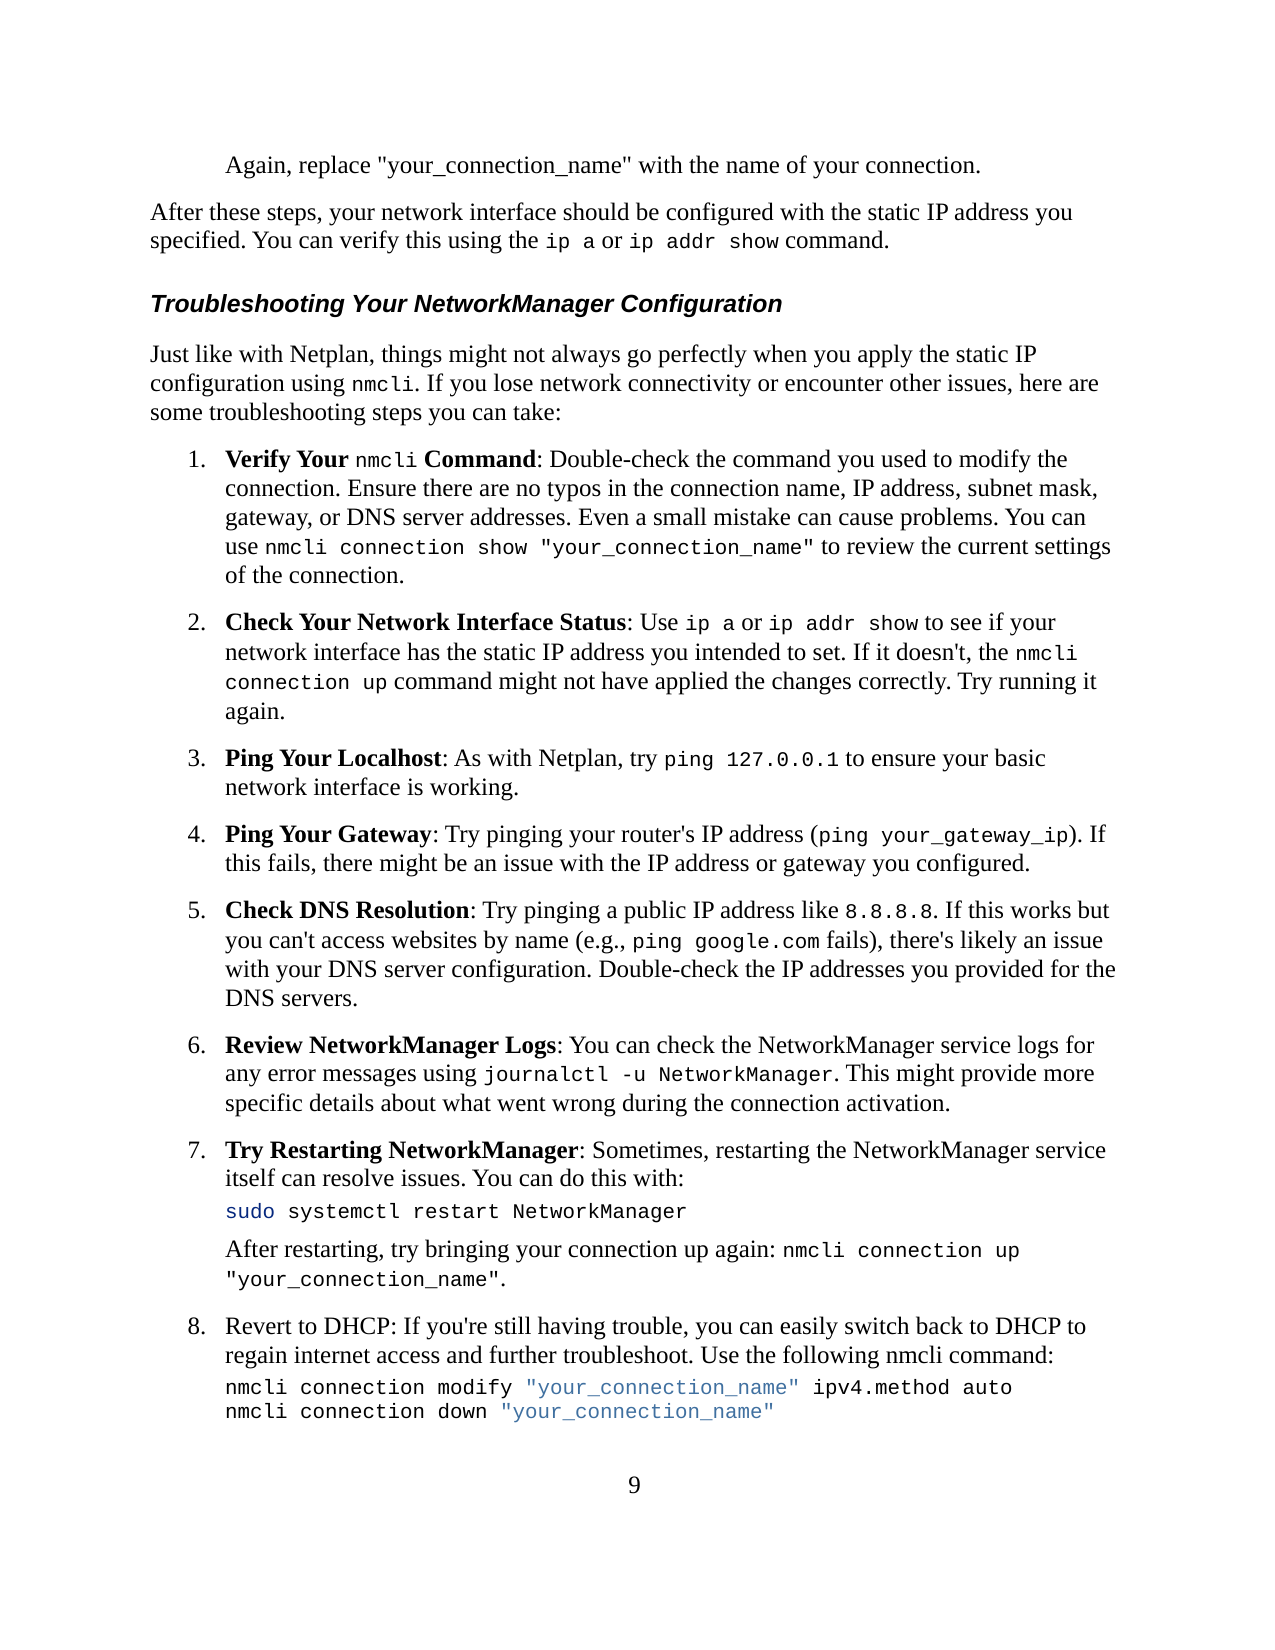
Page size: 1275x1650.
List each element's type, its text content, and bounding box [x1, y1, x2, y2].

list Again, replace "your_connection_name" with the name of your connection. [187, 150, 1125, 179]
list Try Restarting NetworkManager: Sometimes, restarting the NetworkManager service itself can resolve issues. You can do this with: [187, 1135, 1125, 1192]
list After restarting, try bringing your connection up again: nmcli connection up "your_connection_name". [187, 1234, 1125, 1293]
list Revert to DHCP: If you're still having trouble, you can easily switch back to DHCP to regain internet access and further troubleshoot. Use the following nmcli command: [187, 1311, 1125, 1368]
list Ping Your Localhost: As with Netplan, try ping 127.0.0.1 to ensure your basic network interface is working. [187, 743, 1125, 801]
list nmcli connection modify "your_connection_name" ipv4.method auto [187, 1377, 1125, 1401]
list Review NetworkManager Logs: You can check the NetworkManager service logs for any error messages using journalctl -u NetworkManager. This might provide more specific details about what went wrong during the connection activation. [187, 1030, 1125, 1117]
text Just like with Netplan, things might not always go perfectly when you apply the static IP configuration using nmcli. If you lose network connectivity or encounter other issues, here are some troubleshooting steps you can take: [150, 339, 1125, 426]
text After these steps, your network interface should be configured with the static IP address you specified. You can verify this using the ip a or ip addr show command. [150, 197, 1125, 255]
subtitle Troubleshooting Your NetworkManager Configuration [150, 289, 1125, 317]
list Ping Your Gateway: Try pinging your router's IP address (ping your_gateway_ip). If this fails, there might be an issue with the IP address or gateway you configured. [187, 819, 1125, 877]
list Check Your Network Interface Status: Use ip a or ip addr show to see if your network interface has the static IP address you intended to set. If it doesn't, the nmcli connection up command might not have applied the changes correctly. Try running it again. [187, 607, 1125, 725]
list Check DNS Resolution: Try pinging a public IP address like 8.8.8.8. If this works but you can't access websites by name (e.g., ping google.com fails), there's likely an issue with your DNS server configuration. Double-check the IP addresses you provided for the DNS servers. [187, 895, 1125, 1012]
list Verify Your nmcli Command: Double-check the command you used to modify the connection. Ensure there are no typos in the connection name, IP address, subnet mask, gateway, or DNS server addresses. Even a small mistake can cause problems. You can use nmcli connection show "your_connection_name" to review the current settings of the connection. [187, 444, 1125, 589]
list sudo systemctl restart NetworkManager [187, 1201, 1125, 1225]
list nmcli connection down "your_connection_name" [187, 1401, 1125, 1425]
